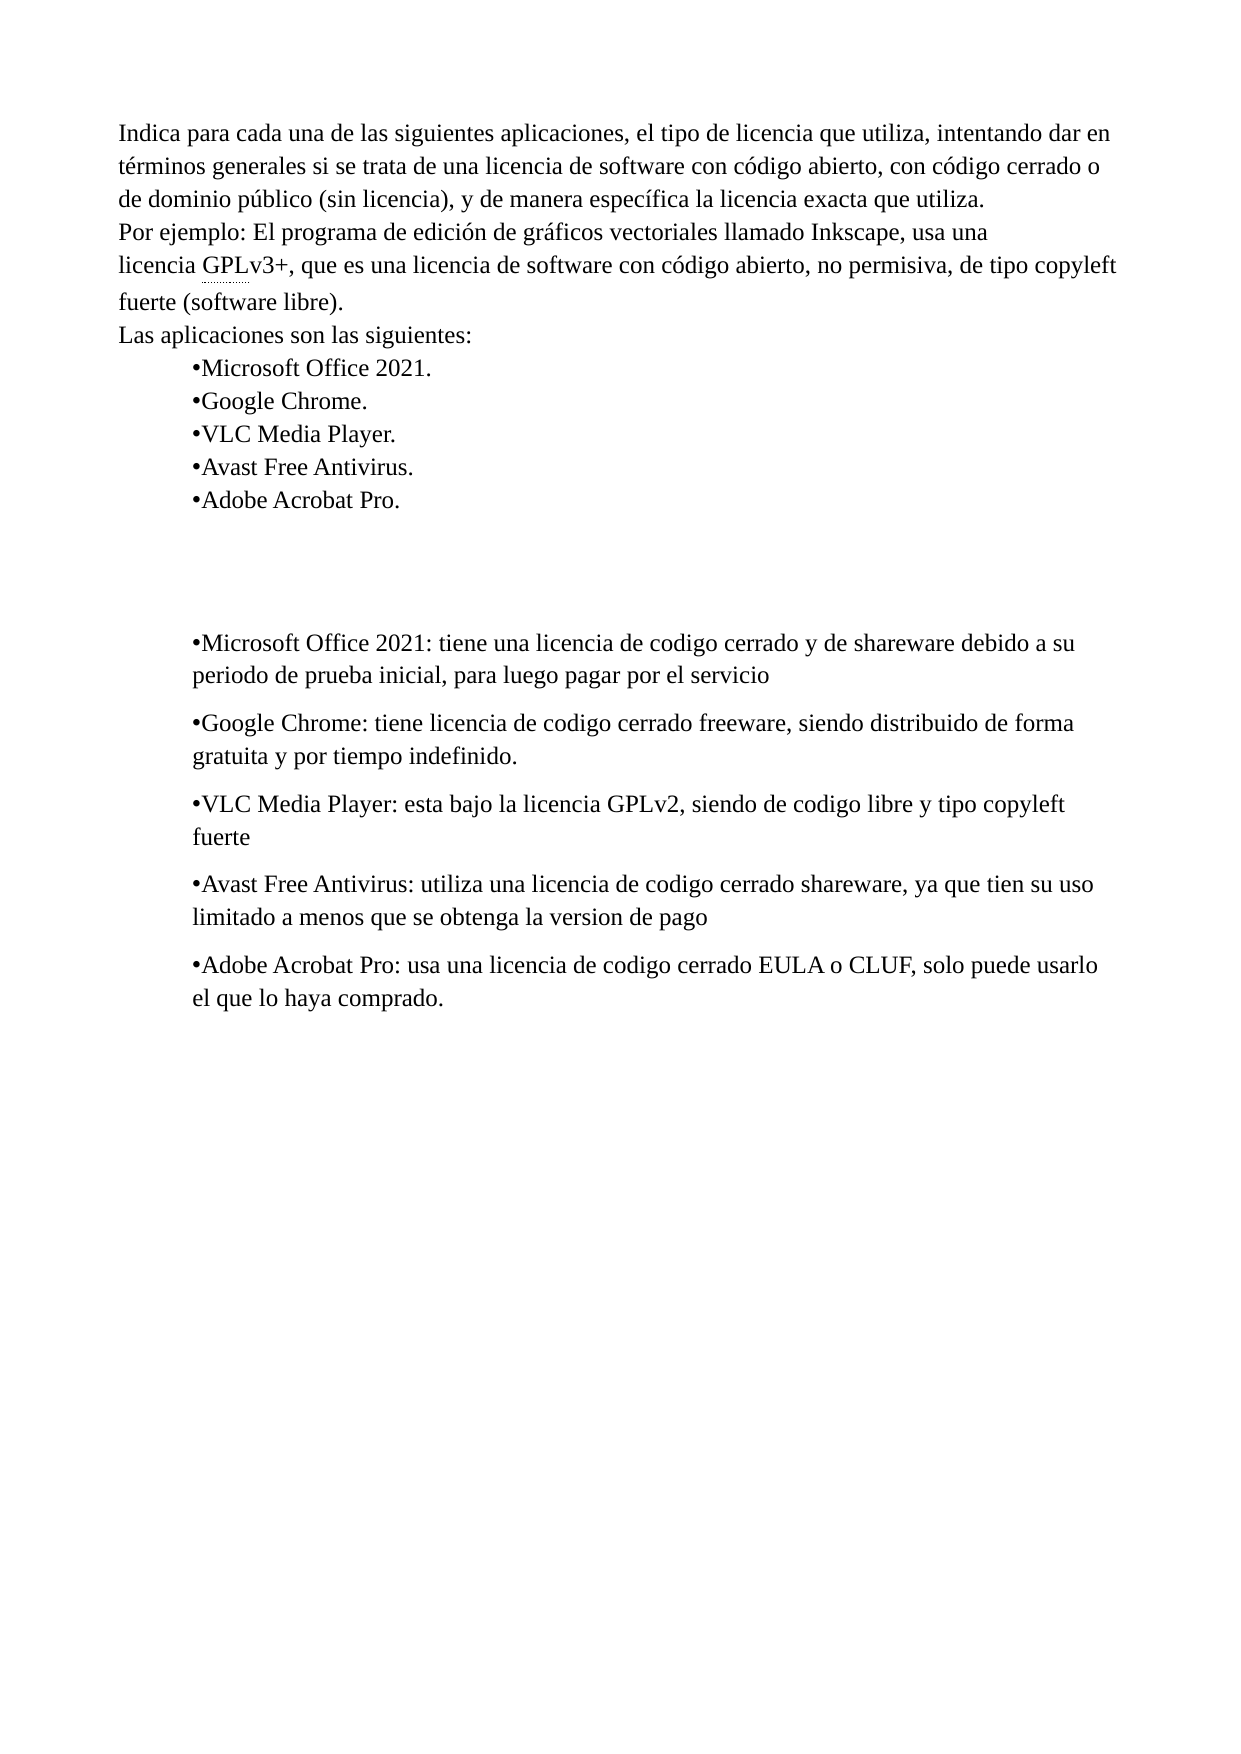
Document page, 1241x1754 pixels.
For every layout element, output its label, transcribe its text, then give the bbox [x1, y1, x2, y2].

list Adobe Acrobat Pro: usa una licencia de codigo cerrado EULA o CLUF, solo puede usarlo el que lo haya comprado. [118, 950, 1122, 1012]
text Por ejemplo: El programa de edición de gráficos vectoriales llamado Inkscape, usa una licencia GPLv3+, que es una licencia de software con código abierto, no permisiva, de tipo copyleft fuerte (software libre). [118, 217, 1122, 315]
list Google Chrome. [118, 386, 1122, 414]
list Microsoft Office 2021. [118, 353, 1122, 381]
list VLC Media Player: esta bajo la licencia GPLv2, siendo de codigo libre y tipo copyleft fuerte [118, 789, 1122, 851]
list Avast Free Antivirus. [118, 452, 1122, 481]
text Las aplicaciones son las siguientes: [118, 320, 1122, 348]
list VLC Media Player. [118, 419, 1122, 447]
list Avast Free Antivirus: utiliza una licencia de codigo cerrado shareware, ya que tien su uso limitado a menos que se obtenga la version de pago [118, 869, 1122, 931]
list Adobe Acrobat Pro. [118, 485, 1122, 513]
list Microsoft Office 2021: tiene una licencia de codigo cerrado y de shareware debido a su periodo de prueba inicial, para luego pagar por el servicio [118, 628, 1122, 689]
text Indica para cada una de las siguientes aplicaciones, el tipo de licencia que utiliza, intentando dar en términos generales si se trata de una licencia de software con código abierto, con código cerrado o de dominio público (sin licencia), y de manera específica la licencia exacta que utiliza. [118, 118, 1122, 213]
list Google Chrome: tiene licencia de codigo cerrado freeware, siendo distribuido de forma gratuita y por tiempo indefinido. [118, 708, 1122, 770]
